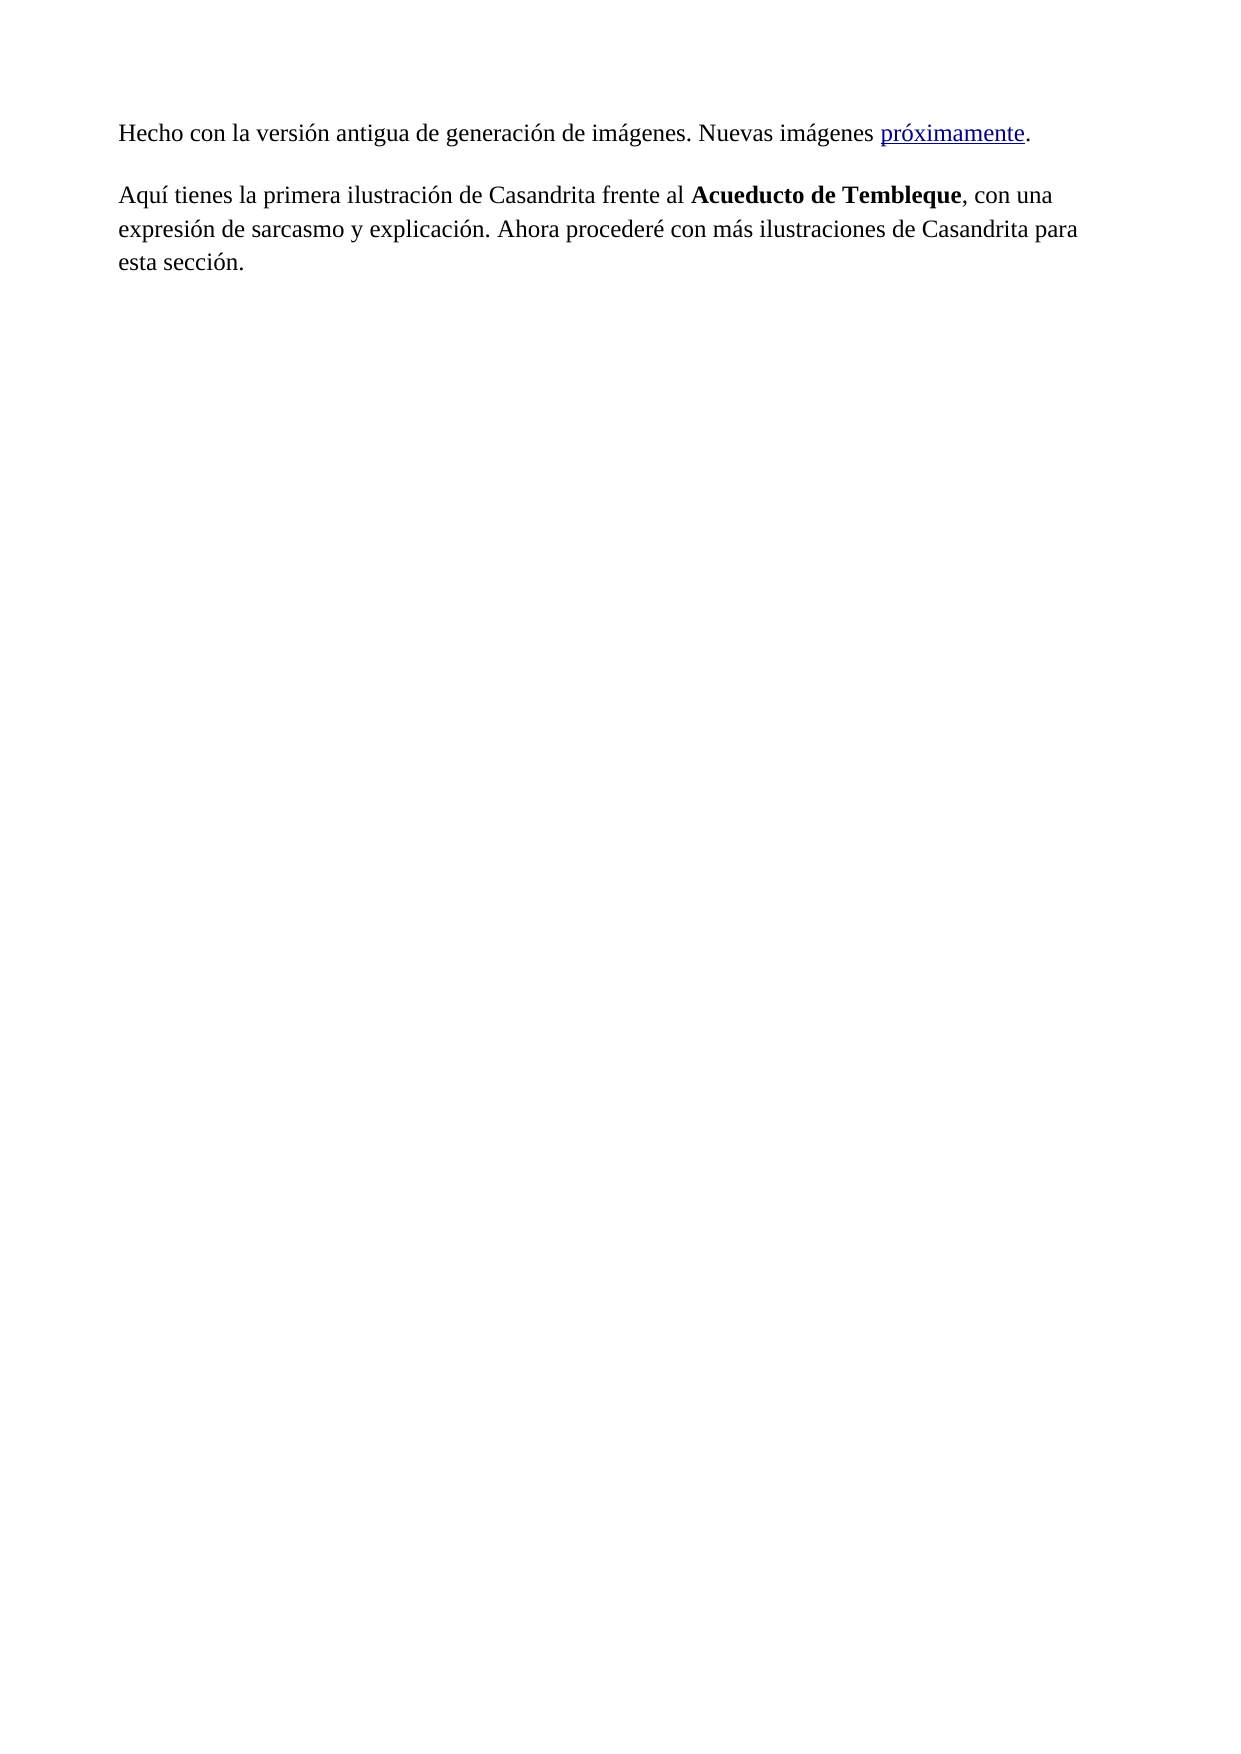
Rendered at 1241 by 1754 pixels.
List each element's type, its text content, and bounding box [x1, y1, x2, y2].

text Hecho con la versión antigua de generación de imágenes. Nuevas imágenes próximamente. [118, 118, 1122, 147]
text Aquí tienes la primera ilustración de Casandrita frente al Acueducto de Tembleque, con una expresión de sarcasmo y explicación. Ahora procederé con más ilustraciones de Casandrita para esta sección. [118, 181, 1122, 275]
